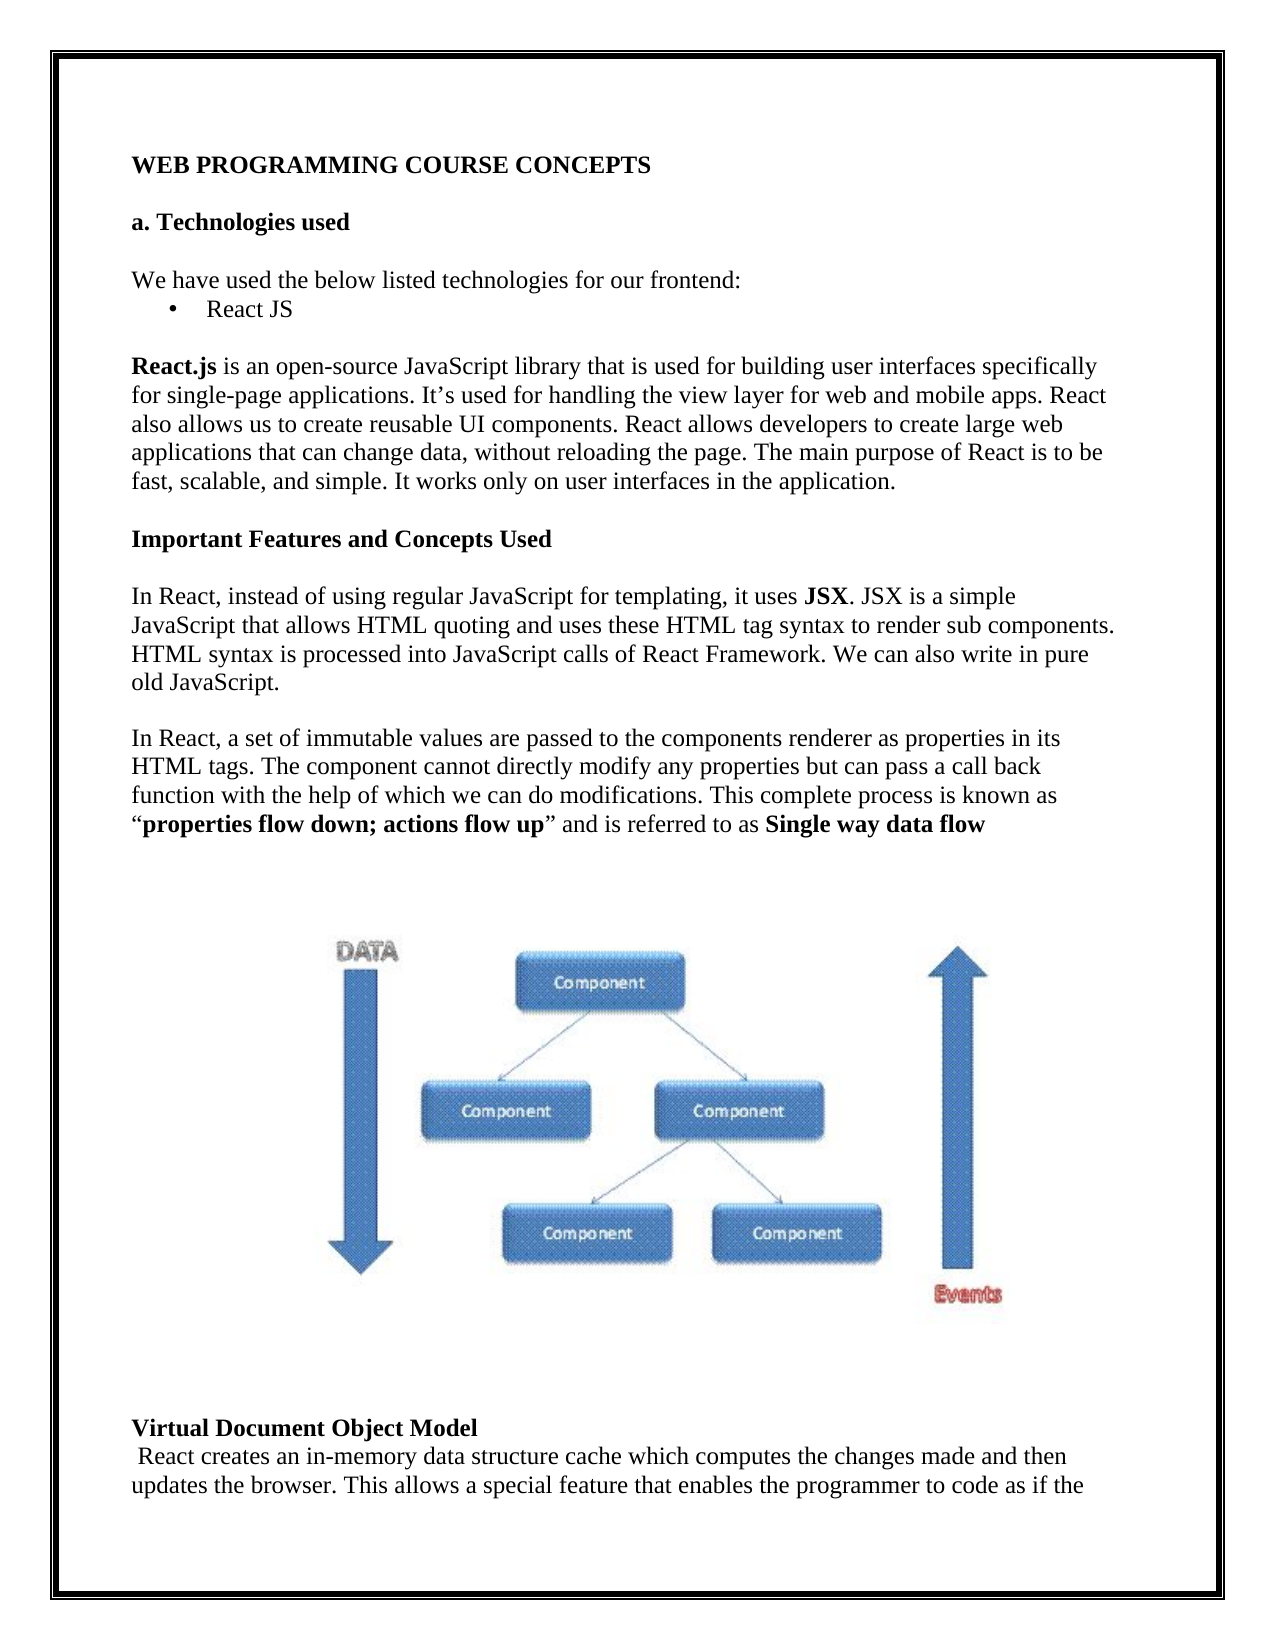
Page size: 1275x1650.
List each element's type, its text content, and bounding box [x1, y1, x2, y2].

list a. Technologies used [131, 207, 1125, 236]
list React JS [169, 294, 1125, 322]
list React.js is an open-source JavaScript library that is used for building user interfaces specifically for single-page applications. It’s used for handling the view layer for web and mobile apps. React also allows us to create reusable UI components. React allows developers to create large web applications that can change data, without reloading the page. The main purpose of React is to be fast, scalable, and simple. It works only on user interfaces in the application. [131, 351, 1125, 495]
picture [265, 923, 1010, 1324]
list We have used the below listed technologies for our frontend: [131, 265, 1125, 294]
list In React, a set of immutable values are passed to the components renderer as properties in its HTML tags. The component cannot directly modify any properties but can pass a call back function with the help of which we can do modifications. This complete process is known as “properties flow down; actions flow up” and is referred to as Single way data flow [131, 723, 1125, 838]
list React creates an in-memory data structure cache which computes the changes made and then updates the browser. This allows a special feature that enables the programmer to code as if the [131, 1441, 1125, 1499]
list Virtual Document Object Model [131, 1413, 1125, 1441]
list Important Features and Concepts Used [131, 524, 1125, 552]
list WEB PROGRAMMING COURSE CONCEPTS [131, 150, 1125, 179]
list In React, instead of using regular JavaScript for templating, it uses JSX. JSX is a simple JavaScript that allows HTML quoting and uses these HTML tag syntax to render sub components. HTML syntax is processed into JavaScript calls of React Framework. We can also write in pure old JavaScript. [131, 581, 1125, 696]
